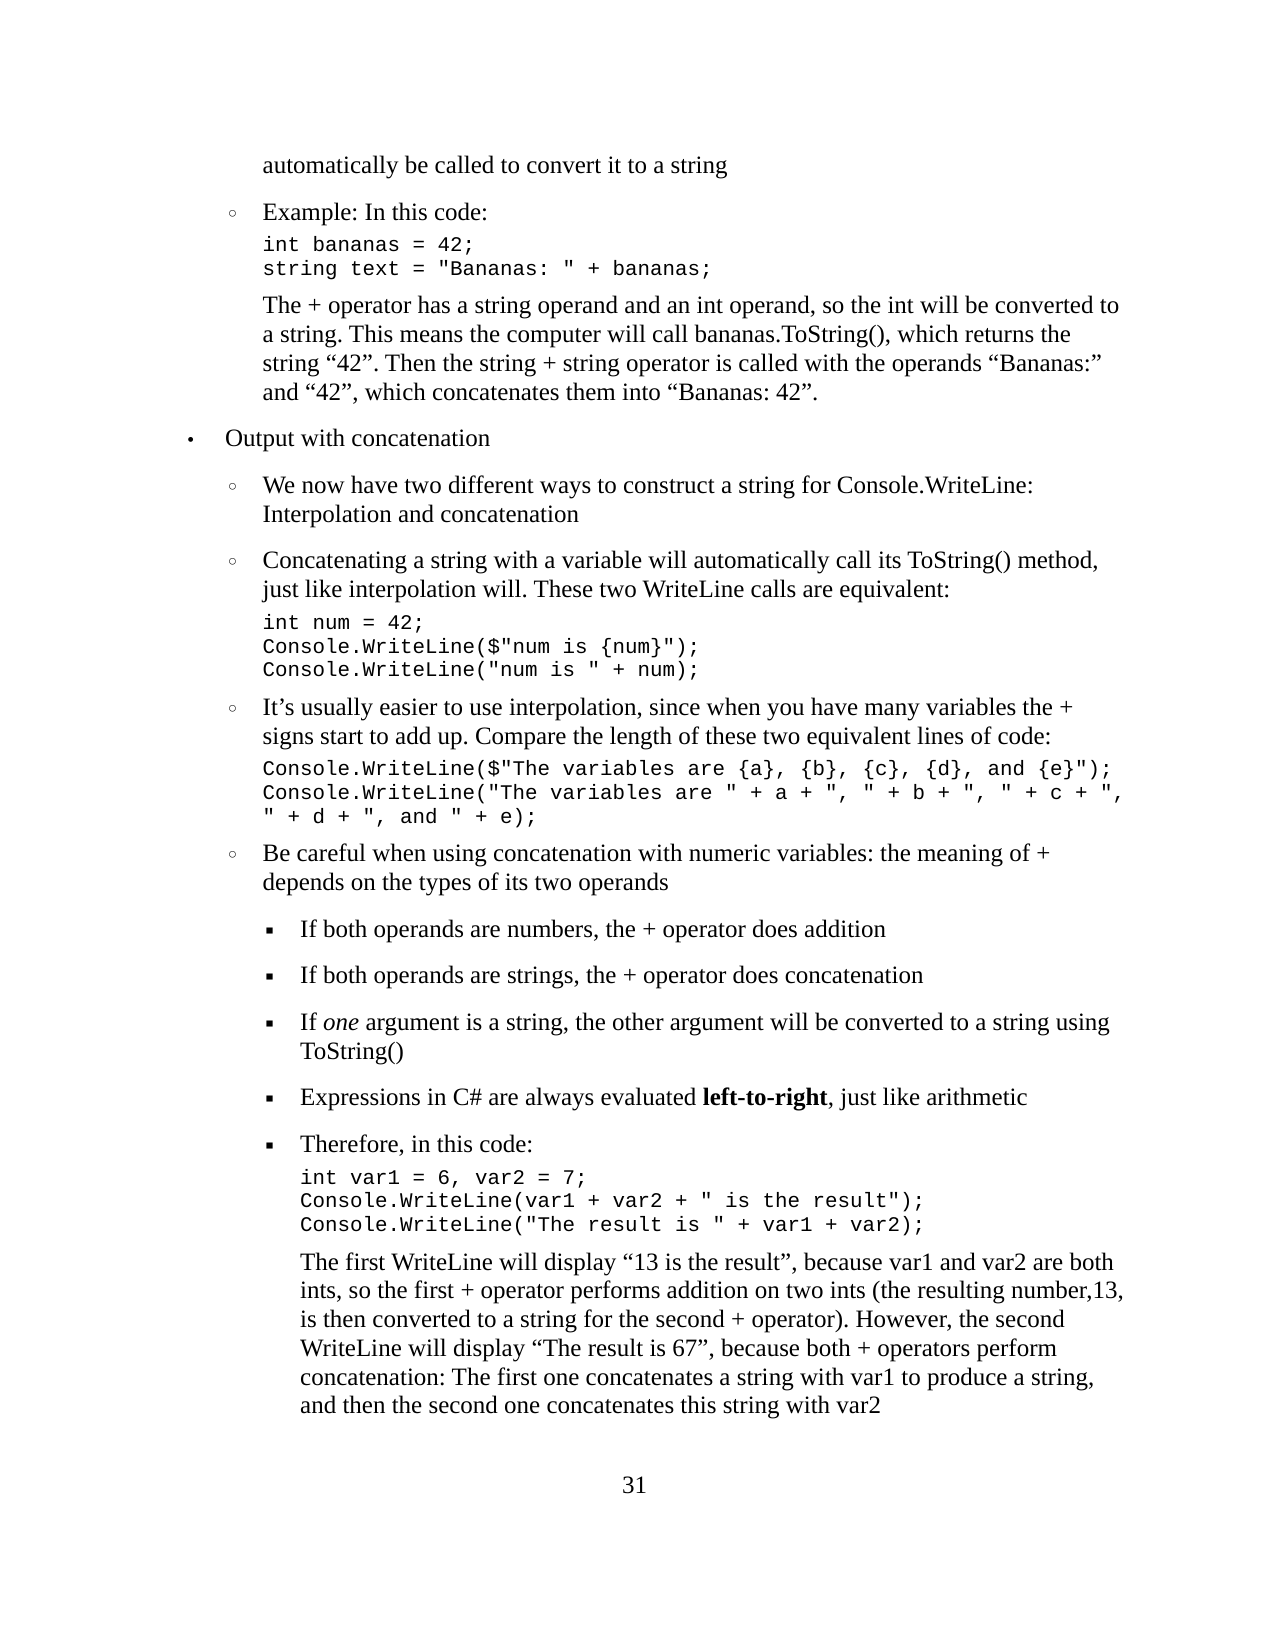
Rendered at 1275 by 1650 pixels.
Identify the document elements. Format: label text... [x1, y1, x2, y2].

list Console.WriteLine(var1 + var2 + " is the result"); [262, 1191, 1125, 1214]
list Concatenating a string with a variable will automatically call its ToString() method, just like interpolation will. These two WriteLine calls are equivalent: [225, 546, 1125, 603]
list int bananas = 42; [225, 234, 1125, 258]
list Expressions in C# are always evaluated left-to-right, just like arithmetic [262, 1082, 1125, 1111]
list Console.WriteLine("The result is " + var1 + var2); [262, 1214, 1125, 1238]
list If both operands are numbers, the + operator does addition [262, 914, 1125, 942]
list It’s usually easier to use interpolation, since when you have many variables the + signs start to add up. Compare the length of these two equivalent lines of code: [225, 692, 1125, 749]
list Therefore, in this code: [262, 1129, 1125, 1158]
list string text = "Bananas: " + bananas; [225, 258, 1125, 282]
list Be careful when using concatenation with numeric variables: the meaning of + depends on the types of its two operands [225, 838, 1125, 896]
list The + operator has a string operand and an int operand, so the int will be converted to a string. This means the computer will call bananas.ToString(), which returns the string “42”. Then the string + string operator is called with the operands “Bananas:” and “42”, which concatenates them into “Bananas: 42”. [225, 291, 1125, 406]
list Console.WriteLine($"The variables are {a}, {b}, {c}, {d}, and {e}"); [225, 758, 1125, 782]
list If one argument is a string, the other argument will be converted to a string using ToString() [262, 1007, 1125, 1064]
list We now have two different ways to construct a string for Console.WriteLine: Interpolation and concatenation [225, 470, 1125, 528]
list Console.WriteLine("num is " + num); [225, 659, 1125, 683]
list The first WriteLine will display “13 is the result”, because var1 and var2 are both ints, so the first + operator performs addition on two ints (the resulting number,13, is then converted to a string for the second + operator). However, the second WriteLine will display “The result is 67”, because both + operators perform concatenation: The first one concatenates a string with var1 to produce a string, and then the second one concatenates this string with var2 [262, 1247, 1125, 1419]
list int num = 42; [225, 612, 1125, 636]
list Output with concatenation [187, 423, 1125, 452]
list automatically be called to convert it to a string [225, 150, 1125, 179]
list Example: In this code: [225, 197, 1125, 225]
list Console.WriteLine("The variables are " + a + ", " + b + ", " + c + ", " + d + ", and " + e); [225, 782, 1125, 829]
list Console.WriteLine($"num is {num}"); [225, 636, 1125, 659]
list int var1 = 6, var2 = 7; [262, 1167, 1125, 1191]
list If both operands are strings, the + operator does concatenation [262, 960, 1125, 989]
